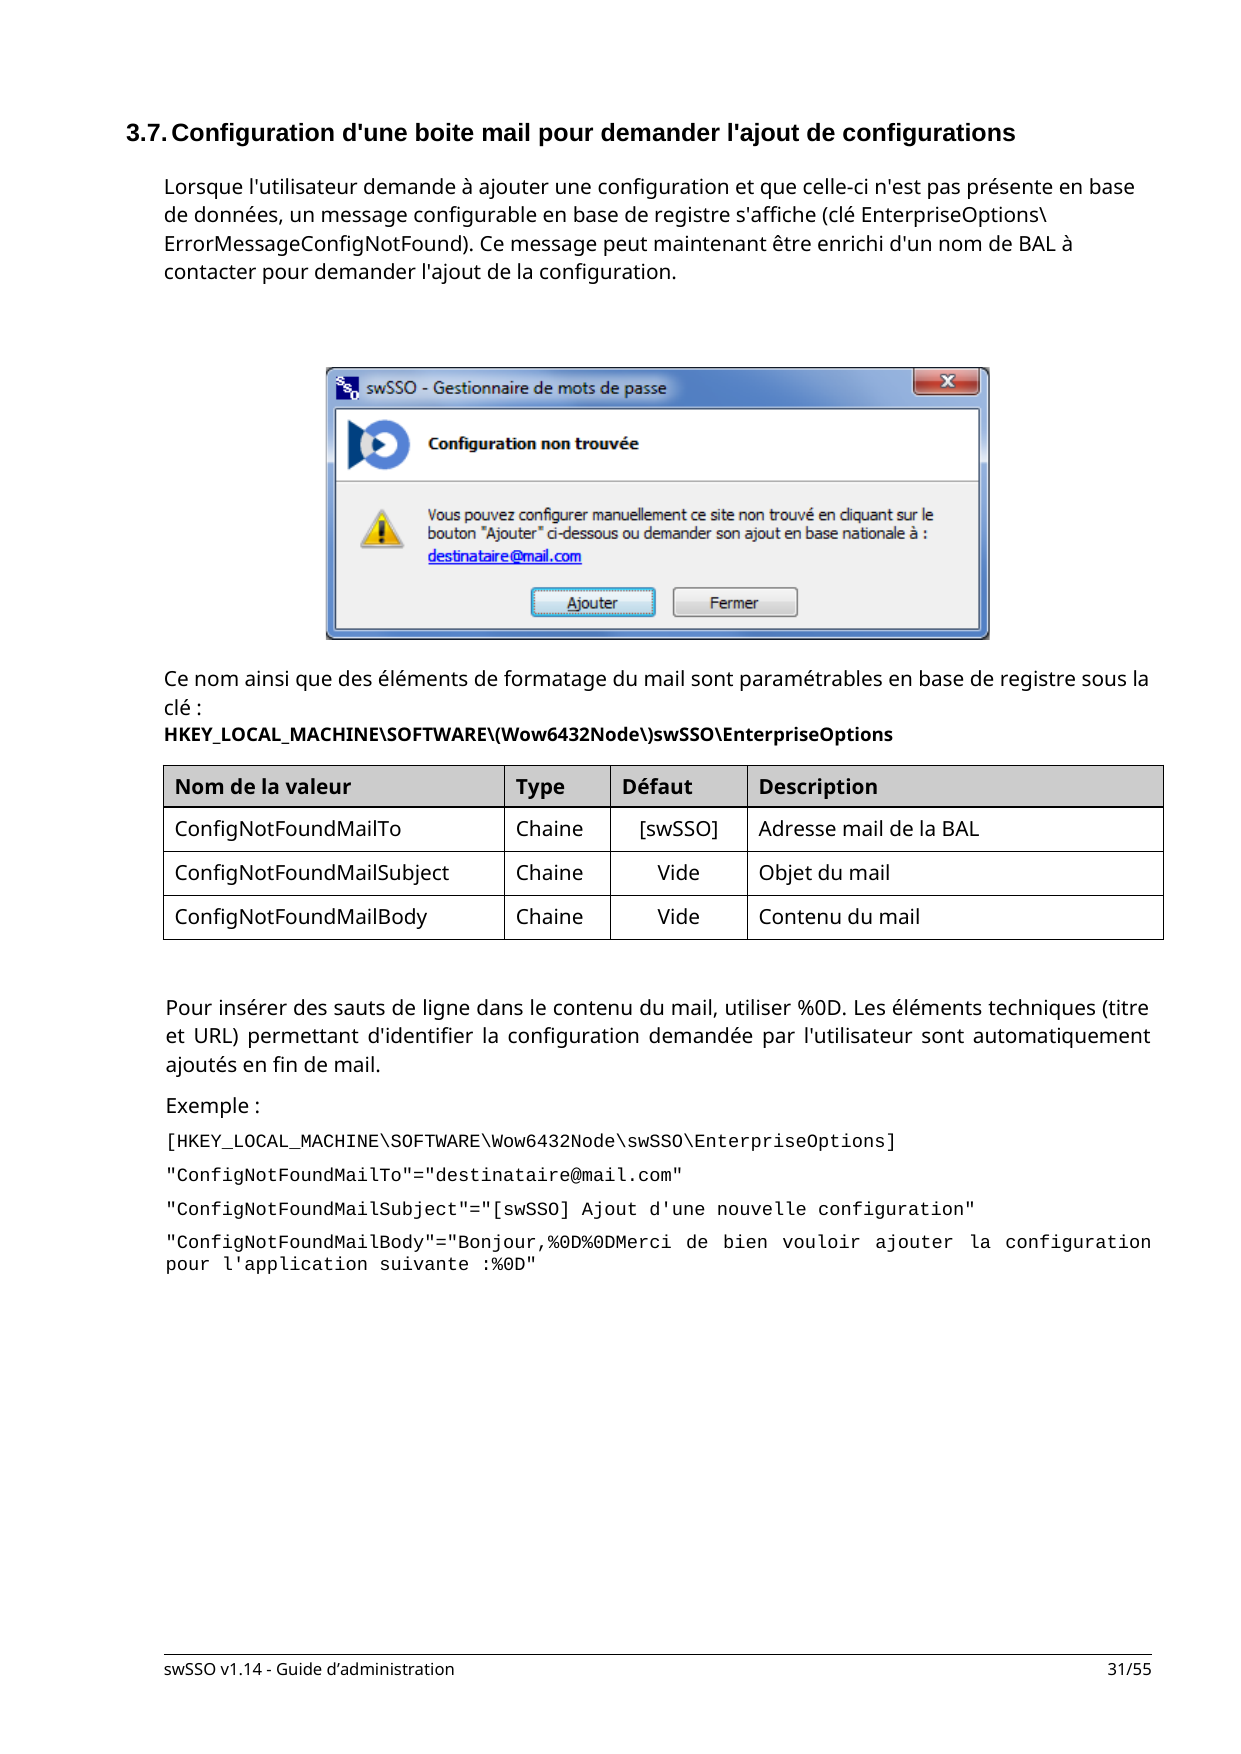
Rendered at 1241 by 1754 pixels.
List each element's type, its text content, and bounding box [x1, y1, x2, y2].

table_cell ConfigNotFoundMailBody [164, 896, 504, 939]
text Exemple : [165, 1091, 1152, 1119]
table_cell ConfigNotFoundMailSubject [164, 852, 504, 894]
table_cell Adresse mail de la BAL [748, 808, 1163, 851]
table_header Type [505, 766, 610, 806]
text Lorsque l'utilisateur demande à ajouter une configuration et que celle-ci n'est pas présente en base de données, un message configurable en base de registre s'affiche (clé EnterpriseOptions\ErrorMessageConfigNotFound). Ce message peut maintenant être enrichi d'un nom de BAL à contacter pour demander l'ajout de la configuration. [164, 172, 1152, 286]
text Pour insérer des sauts de ligne dans le contenu du mail, utiliser %0D. Les éléments techniques (titre et URL) permettant d'identifier la configuration demandée par l'utilisateur sont automatiquement ajoutés en fin de mail. [165, 993, 1152, 1078]
table_cell Contenu du mail [748, 896, 1163, 939]
table_cell Chaine [505, 852, 610, 894]
table_cell Vide [611, 896, 747, 939]
table_header Défaut [611, 766, 747, 806]
table_cell Chaine [505, 808, 610, 851]
table_header Description [748, 766, 1163, 806]
text "ConfigNotFoundMailTo"="destinataire@mail.com" [165, 1166, 1152, 1187]
text "ConfigNotFoundMailBody"="Bonjour,%0D%0DMerci de bien vouloir ajouter la configuration pour l'application suivante :%0D" [165, 1233, 1152, 1276]
table_header Nom de la valeur [164, 766, 504, 806]
text [HKEY_LOCAL_MACHINE\SOFTWARE\Wow6432Node\swSSO\EnterpriseOptions] [165, 1132, 1152, 1153]
subtitle Configuration d'une boite mail pour demander l'ajout de configurations [126, 118, 1152, 147]
table_cell Chaine [505, 896, 610, 939]
table_cell Objet du mail [748, 852, 1163, 894]
table_cell Vide [611, 852, 747, 894]
text "ConfigNotFoundMailSubject"="[swSSO] Ajout d'une nouvelle configuration" [165, 1199, 1152, 1221]
text Ce nom ainsi que des éléments de formatage du mail sont paramétrables en base de registre sous la clé : HKEY_LOCAL_MACHINE\SOFTWARE\(Wow6432Node\)swSSO\EnterpriseOptions [164, 664, 1152, 747]
table_cell ConfigNotFoundMailTo [164, 808, 504, 851]
picture [325, 367, 990, 640]
table_cell [swSSO] [611, 808, 747, 851]
